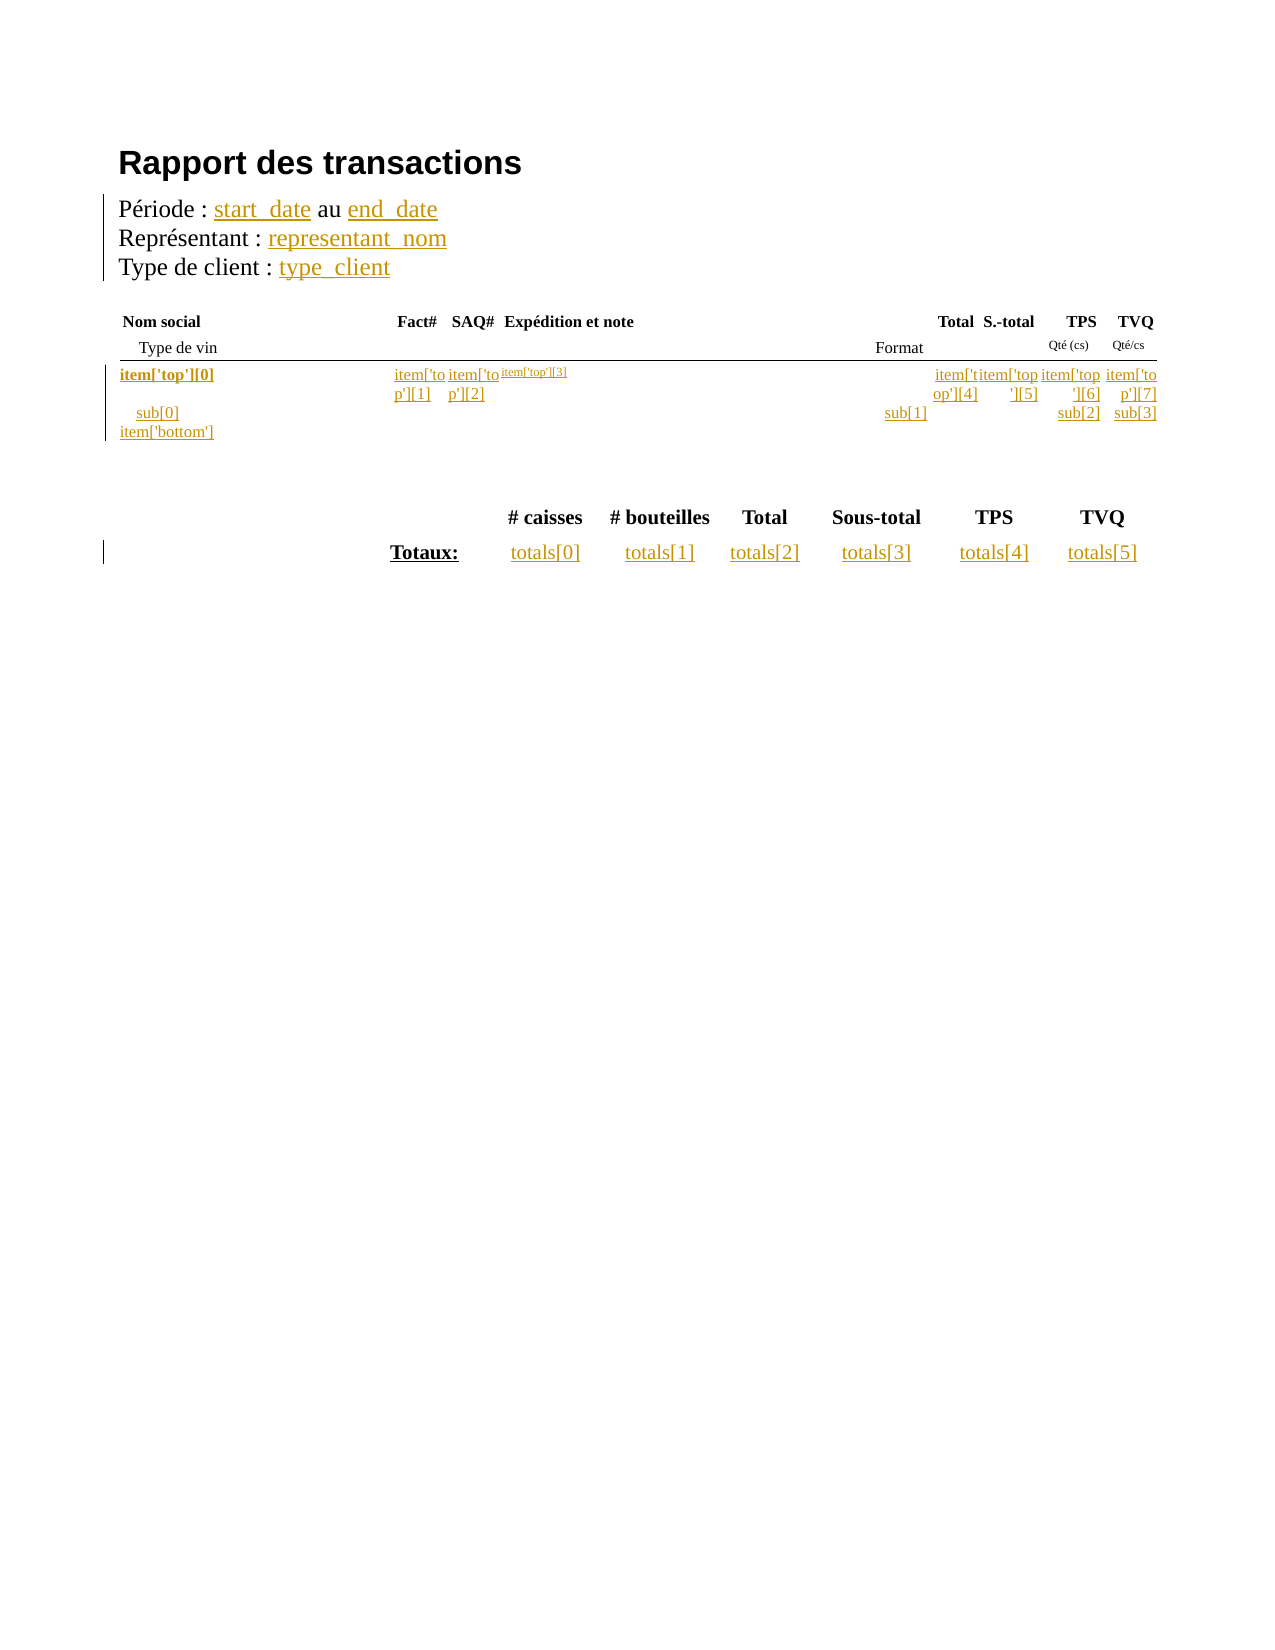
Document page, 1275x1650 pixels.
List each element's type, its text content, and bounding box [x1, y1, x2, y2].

table_cell Qté (cs) [1038, 335, 1100, 360]
table_cell [120, 361, 1154, 379]
table_cell [977, 335, 1037, 360]
table_header Sous-total [812, 499, 941, 534]
table_header TVQ [1048, 499, 1157, 534]
table_cell Qté/cs [1100, 335, 1157, 360]
table_cell Totaux: [361, 535, 488, 570]
table_header '][5] [978, 382, 1038, 403]
table_header item['top'][2] [448, 365, 501, 403]
table_header Total [717, 499, 812, 534]
table_cell totals[1] [603, 535, 717, 570]
table_header TPS [941, 499, 1048, 534]
table_header [361, 499, 488, 534]
table_header item['top'][1] [394, 365, 448, 403]
table_header S.-total [977, 309, 1037, 334]
table_header TVQ [1100, 309, 1157, 334]
table_header item['top'][4] [927, 365, 977, 403]
table_cell [978, 403, 1038, 422]
text Représentant : representant_nom [118, 223, 1157, 252]
table_cell [926, 335, 977, 360]
table_cell sub[3] [1100, 403, 1154, 422]
table_header Fact# [394, 309, 449, 360]
table_header item['top [978, 365, 1038, 381]
table_cell Type de vin [120, 335, 394, 360]
table_cell [927, 422, 977, 441]
table_cell [1100, 422, 1154, 441]
text Période : start_date au end_date [118, 194, 1157, 223]
table_header item['top'][3] [501, 365, 927, 403]
table_cell [1038, 422, 1100, 441]
table_header item['top'][7] [1100, 365, 1154, 403]
table_header item['top'][6] [1038, 365, 1100, 403]
table_cell [978, 422, 1038, 441]
table_header Expédition et note [501, 309, 926, 334]
subtitle Rapport des transactions [118, 143, 1157, 182]
table_cell totals[3] [812, 535, 941, 570]
table_cell totals[0] [488, 535, 602, 570]
table_cell totals[2] [717, 535, 812, 570]
table_cell [501, 422, 927, 441]
table_cell [927, 403, 977, 422]
table_header Total [926, 309, 977, 334]
text Type de client : type_client [118, 252, 1157, 281]
table_cell totals[4] [941, 535, 1048, 570]
table_header SAQ# [449, 309, 501, 360]
table_cell item['bottom'] [120, 422, 501, 441]
table_cell sub[0] [120, 403, 501, 422]
table_header # caisses [488, 499, 602, 534]
table_header TPS [1038, 309, 1100, 334]
table_cell sub[1] [501, 403, 927, 422]
table_cell totals[5] [1048, 535, 1157, 570]
table_header item['top'][0] [120, 365, 394, 403]
table_header # bouteilles [603, 499, 717, 534]
table_cell Format [501, 335, 926, 360]
table_cell sub[2] [1038, 403, 1100, 422]
table_header Nom social [120, 309, 394, 334]
